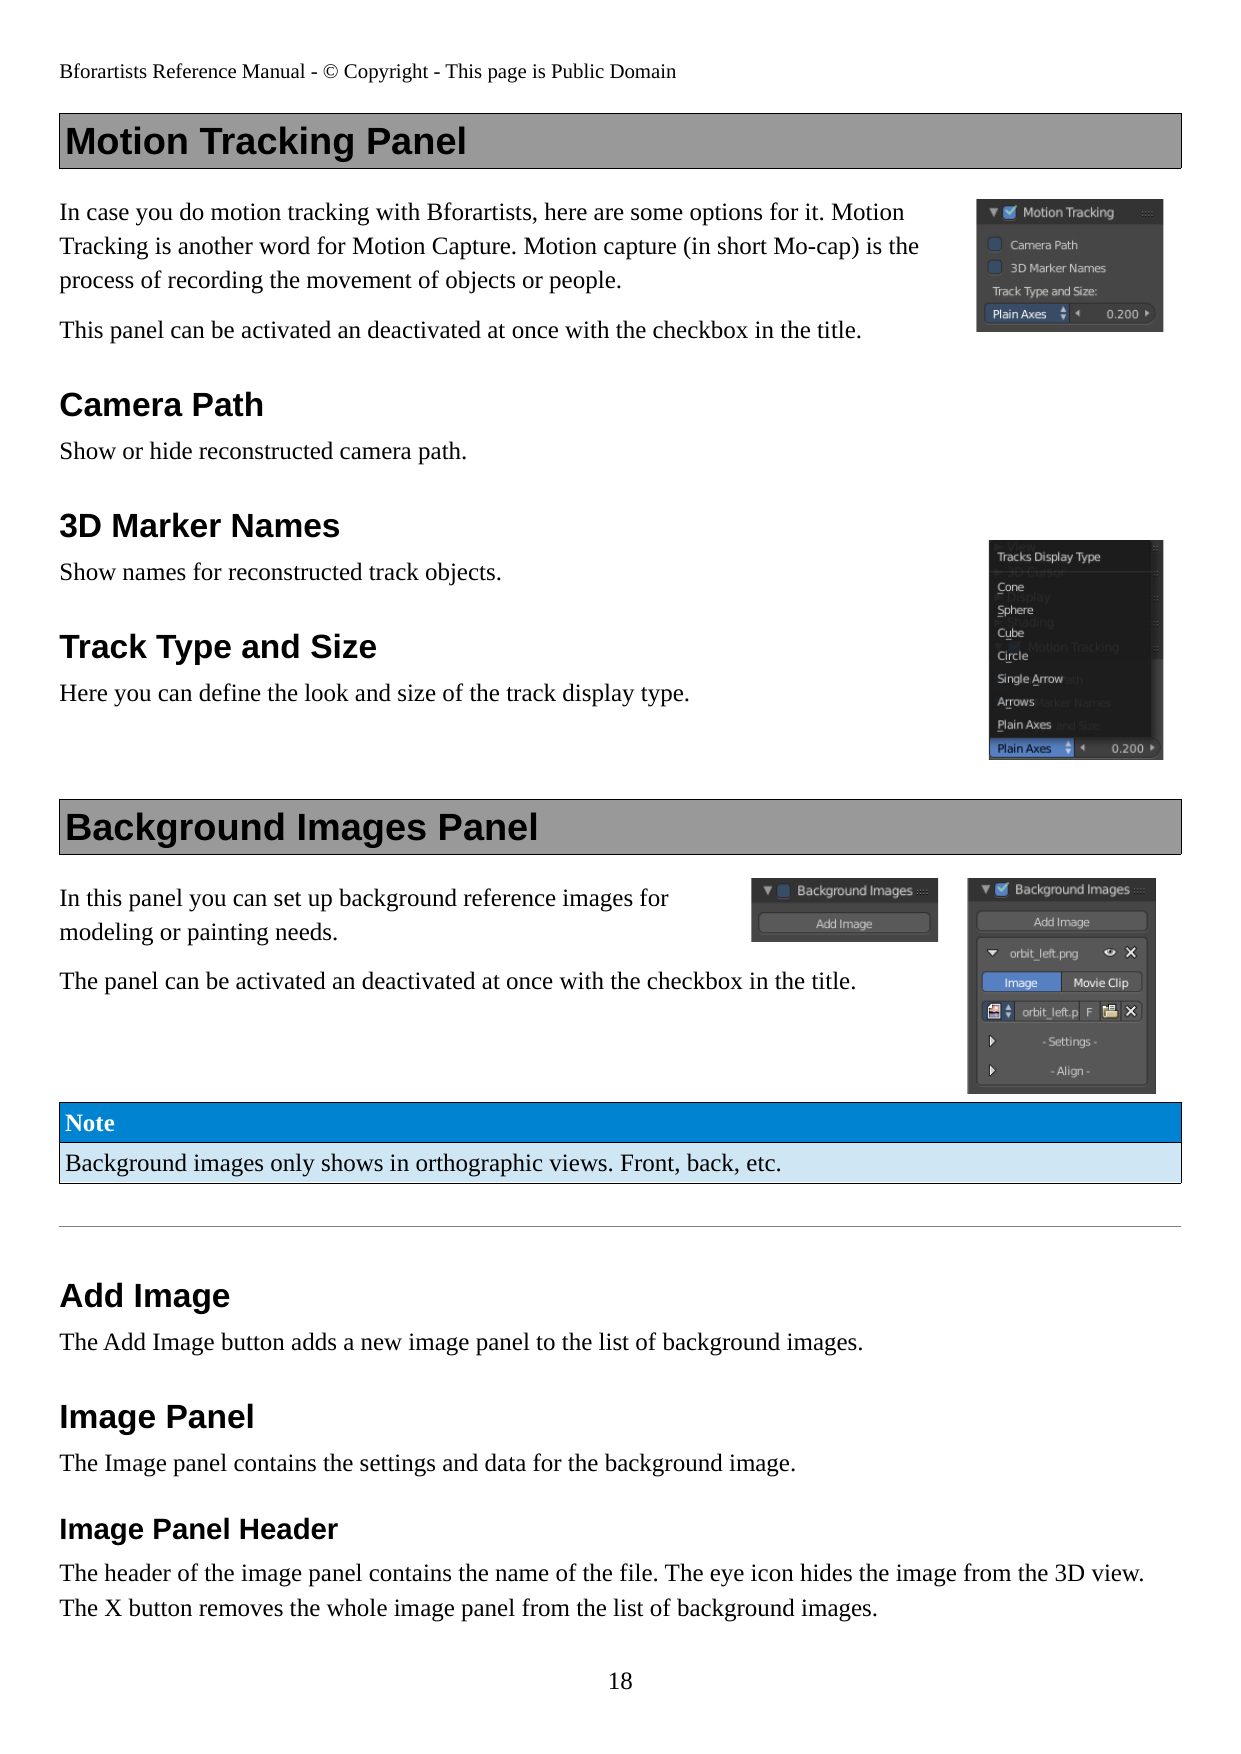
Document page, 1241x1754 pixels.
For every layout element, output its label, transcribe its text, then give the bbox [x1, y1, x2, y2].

text This panel can be activated an deactivated at once with the checkbox in the title. [59, 315, 1181, 343]
picture [988, 540, 1164, 760]
subtitle 3D Marker Names [59, 506, 1181, 544]
subtitle [1164, 627, 1181, 665]
text In case you do motion tracking with Bforartists, here are some options for it. Motion Tracking is another word for Motion Capture. Motion capture (in short Mo-cap) is the process of recording the movement of objects or people. [59, 197, 1181, 294]
table_header Note [60, 1103, 1181, 1142]
text Here you can define the look and size of the track display type. [59, 678, 988, 707]
picture [967, 878, 1156, 1094]
table_header Motion Tracking Panel [60, 114, 1181, 168]
text The Add Image button adds a new image panel to the list of background images. [59, 1327, 1181, 1356]
picture [751, 878, 939, 942]
subtitle Track Type and Size [59, 627, 988, 665]
subtitle Image Panel Header [59, 1512, 1181, 1546]
text Show or hide reconstructed camera path. [59, 436, 1181, 464]
subtitle Camera Path [59, 384, 1181, 423]
text The panel can be activated an deactivated at once with the checkbox in the title. [59, 966, 967, 995]
text In this panel you can set up background reference images for modeling or painting needs. [59, 883, 967, 946]
subtitle Image Panel [59, 1397, 1181, 1436]
table_cell Background images only shows in orthographic views. Front, back, etc. [60, 1143, 1181, 1182]
subtitle Add Image [59, 1276, 1181, 1315]
text Show names for reconstructed track objects. [59, 557, 988, 586]
picture [976, 199, 1164, 332]
table_header Background Images Panel [60, 800, 1181, 854]
text The Image panel contains the settings and data for the background image. [59, 1448, 1181, 1477]
text The header of the image panel contains the name of the file. The eye icon hides the image from the 3D view. The X button removes the whole image panel from the list of background images. [59, 1558, 1181, 1622]
